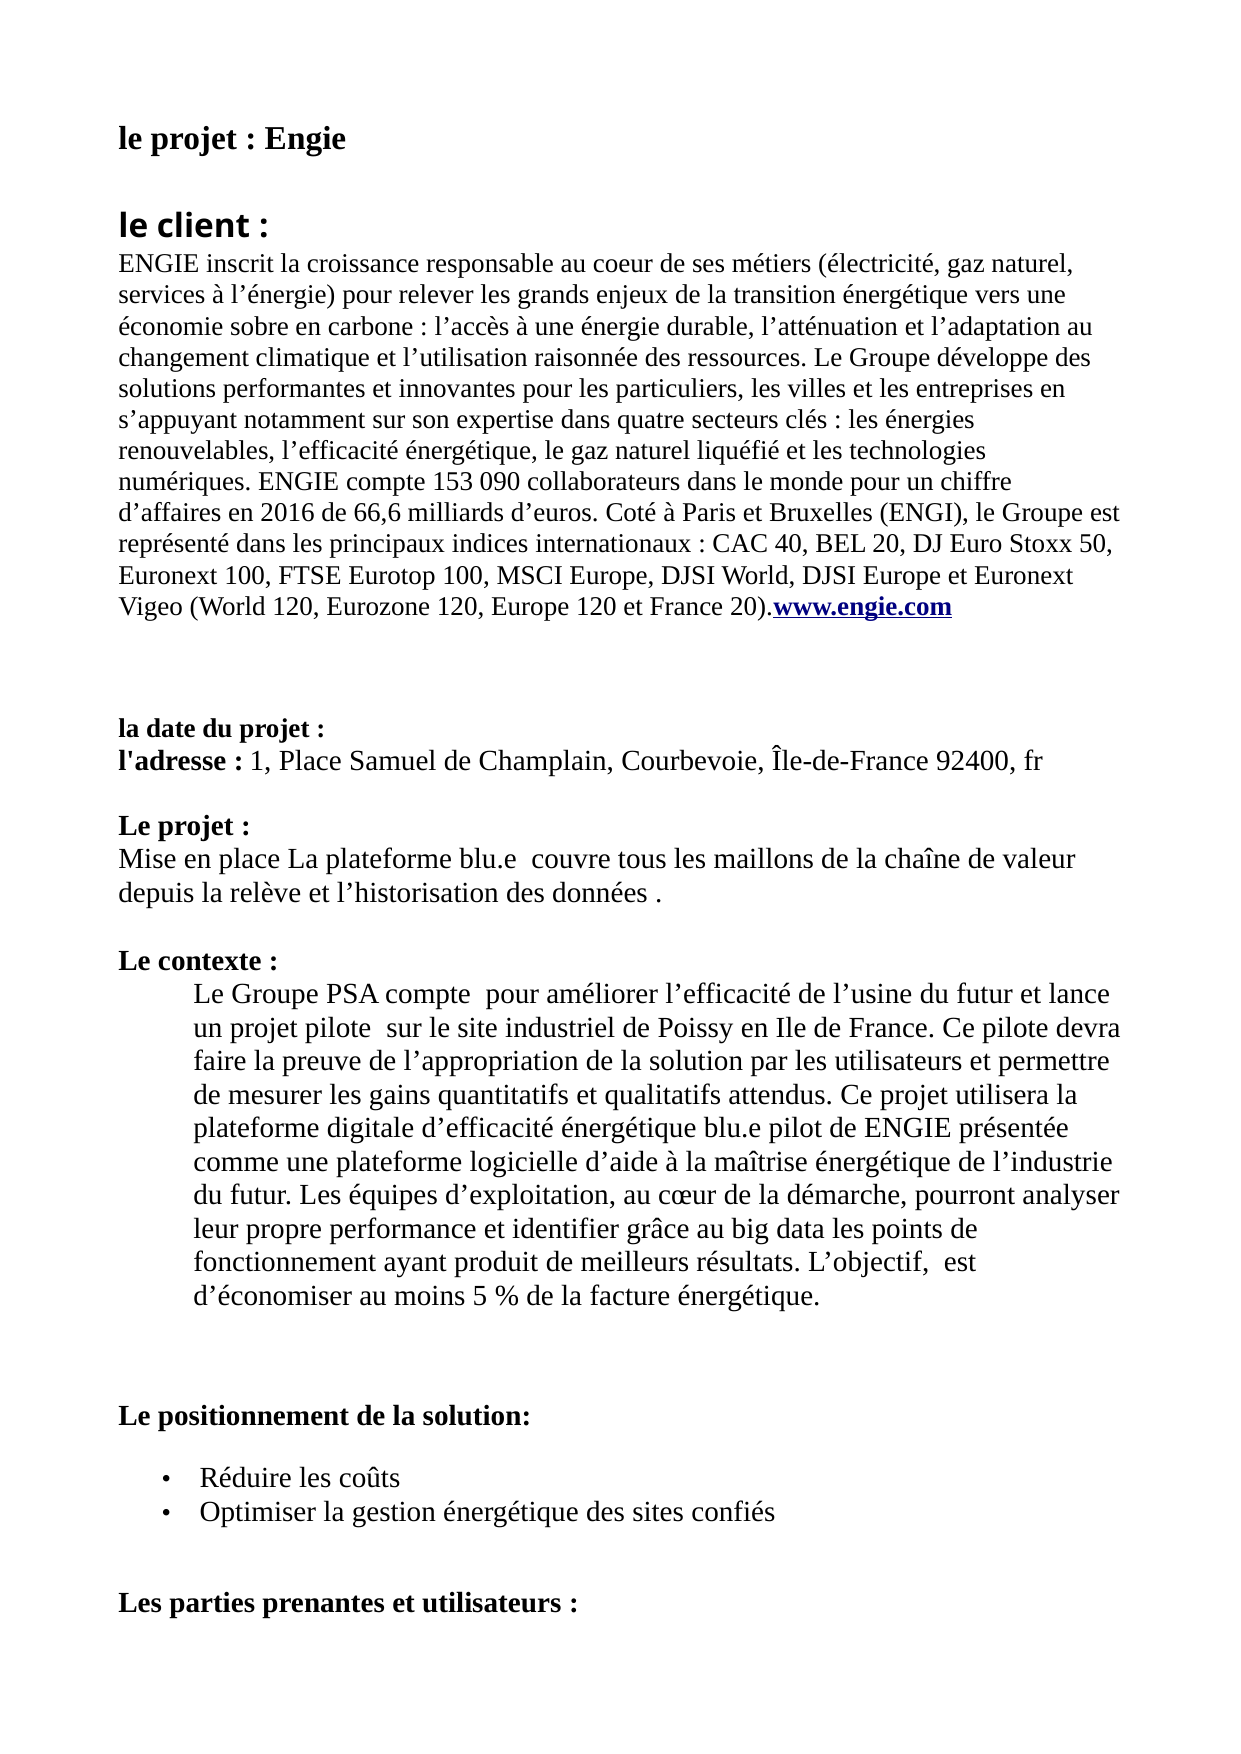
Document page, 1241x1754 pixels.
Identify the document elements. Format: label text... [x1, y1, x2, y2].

text Mise en place La plateforme blu.e couvre tous les maillons de la chaîne de valeur depuis la relève et l’historisation des données . [118, 841, 1122, 908]
text Les parties prenantes et utilisateurs : [118, 1585, 1122, 1618]
text ENGIE inscrit la croissance responsable au coeur de ses métiers (électricité, gaz naturel, services à l’énergie) pour relever les grands enjeux de la transition énergétique vers une économie sobre en carbone : l’accès à une énergie durable, l’atténuation et l’adaptation au changement climatique et l’utilisation raisonnée des ressources. Le Groupe développe des solutions performantes et innovantes pour les particuliers, les villes et les entreprises en s’appuyant notamment sur son expertise dans quatre secteurs clés : les énergies renouvelables, l’efficacité énergétique, le gaz naturel liquéfié et les technologies numériques. ENGIE compte 153 090 collaborateurs dans le monde pour un chiffre d’affaires en 2016 de 66,6 milliards d’euros. Coté à Paris et Bruxelles (ENGI), le Groupe est représenté dans les principaux indices internationaux : CAC 40, BEL 20, DJ Euro Stoxx 50, Euronext 100, FTSE Eurotop 100, MSCI Europe, DJSI World, DJSI Europe et Euronext Vigeo (World 120, Eurozone 120, Europe 120 et France 20).www.engie.com [118, 247, 1122, 621]
list Optimiser la gestion énergétique des sites confiés [162, 1494, 1122, 1527]
text le client : [118, 202, 1122, 247]
text Le contexte : [118, 943, 1122, 976]
text l'adresse : 1, Place Samuel de Champlain, Courbevoie, Île-de-France 92400, fr [118, 743, 1122, 777]
text la date du projet : [118, 712, 1122, 743]
list Réduire les coûts [162, 1460, 1122, 1494]
text le projet : Engie [118, 118, 1122, 156]
list Le Groupe PSA compte pour améliorer l’efficacité de l’usine du futur et lance un projet pilote sur le site industriel de Poissy en Ile de France. Ce pilote devra faire la preuve de l’appropriation de la solution par les utilisateurs et permettre de mesurer les gains quantitatifs et qualitatifs attendus. Ce projet utilisera la plateforme digitale d’efficacité énergétique blu.e pilot de ENGIE présentée comme une plateforme logicielle d’aide à la maîtrise énergétique de l’industrie du futur. Les équipes d’exploitation, au cœur de la démarche, pourront analyser leur propre performance et identifier grâce au big data les points de fonctionnement ayant produit de meilleurs résultats. L’objectif, est d’économiser au moins 5 % de la facture énergétique. [156, 976, 1122, 1312]
text Le projet : [118, 808, 1122, 841]
text Le positionnement de la solution: [118, 1398, 1122, 1431]
